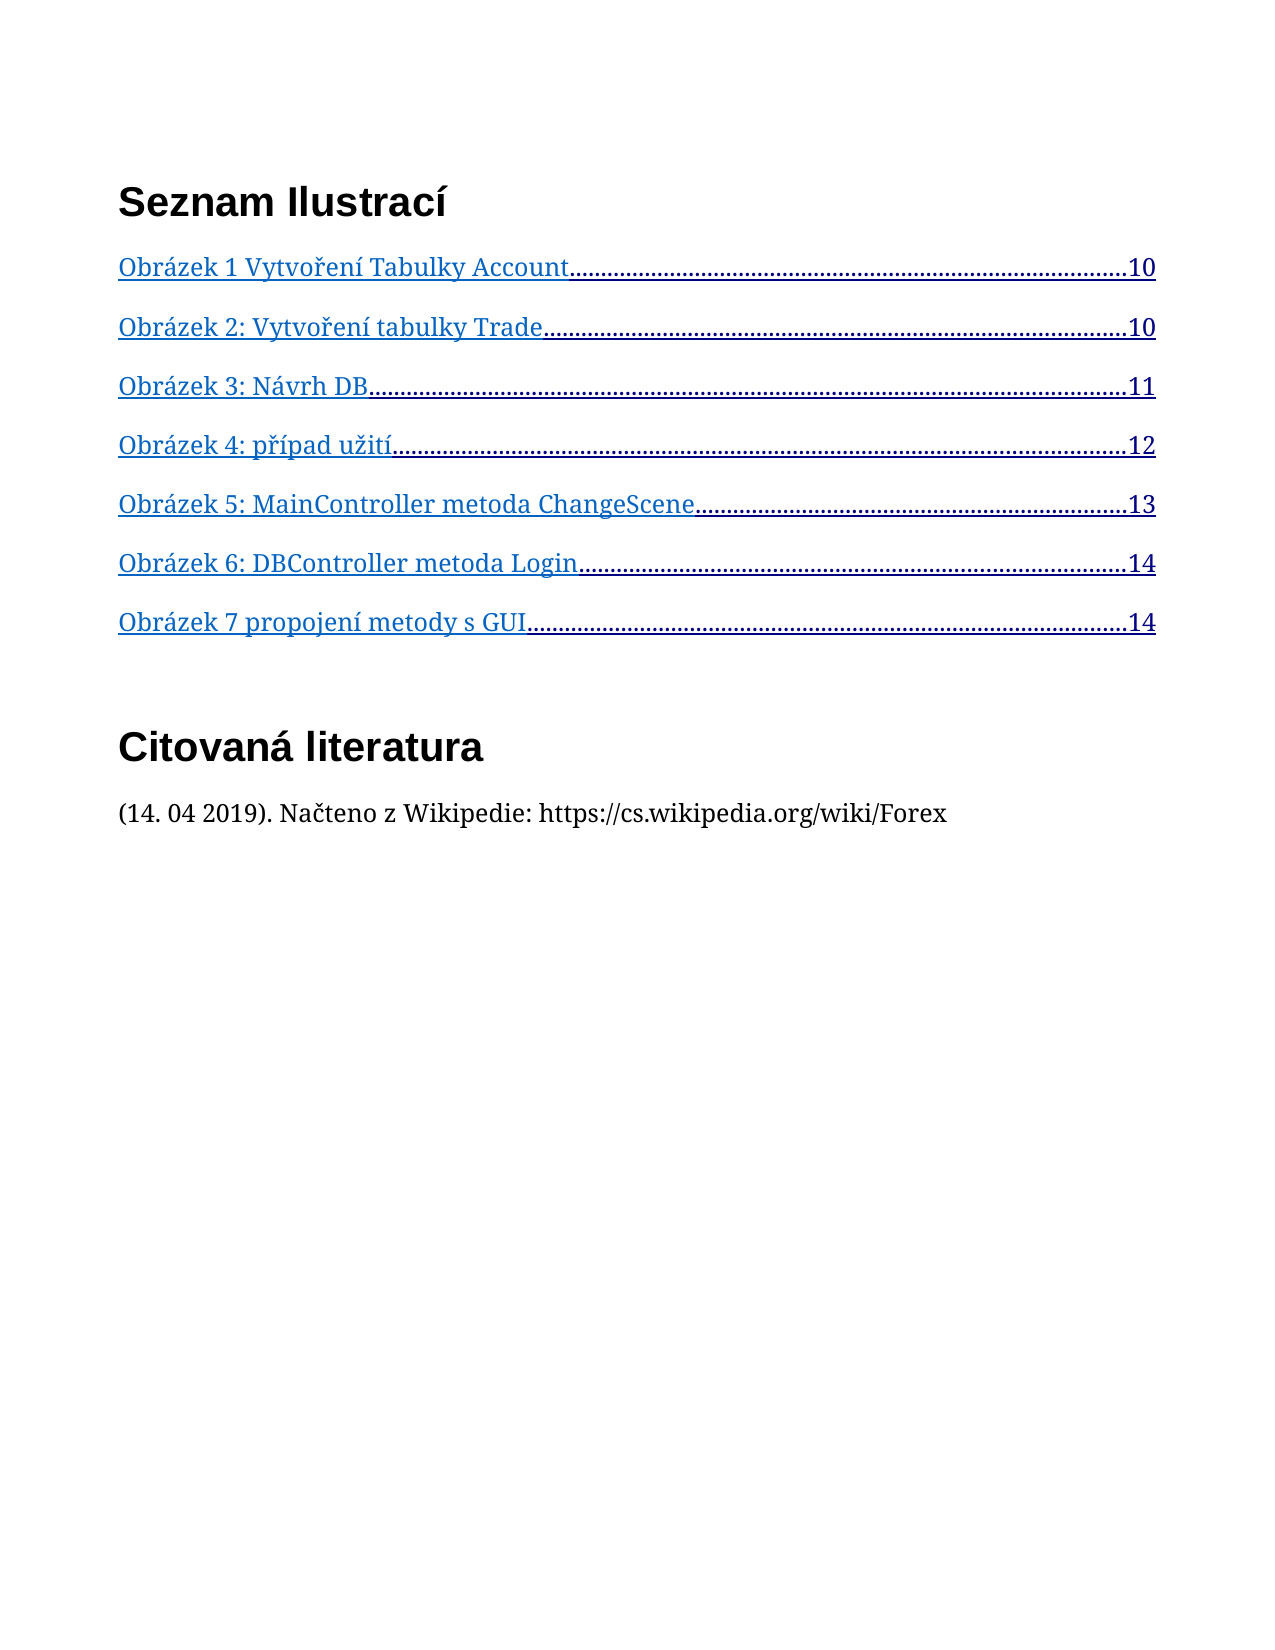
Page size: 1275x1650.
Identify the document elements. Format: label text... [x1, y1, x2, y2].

text (14. 04 2019). Načteno z Wikipedie: https://cs.wikipedia.org/wiki/Forex [118, 796, 1157, 829]
text Obrázek 4: případ užití 12 [118, 427, 1157, 461]
subtitle Seznam Ilustrací [118, 177, 1157, 225]
text Obrázek 7 propojení metody s GUI 14 [118, 604, 1157, 638]
text Obrázek 1 Vytvoření Tabulky Account 10 [118, 250, 1157, 284]
text Obrázek 6: DBController metoda Login 14 [118, 545, 1157, 579]
text Obrázek 2: Vytvoření tabulky Trade 10 [118, 309, 1157, 343]
text Obrázek 5: MainController metoda ChangeScene 13 [118, 486, 1157, 520]
text Obrázek 3: Návrh DB 11 [118, 368, 1157, 402]
subtitle Citovaná literatura [118, 723, 1157, 771]
